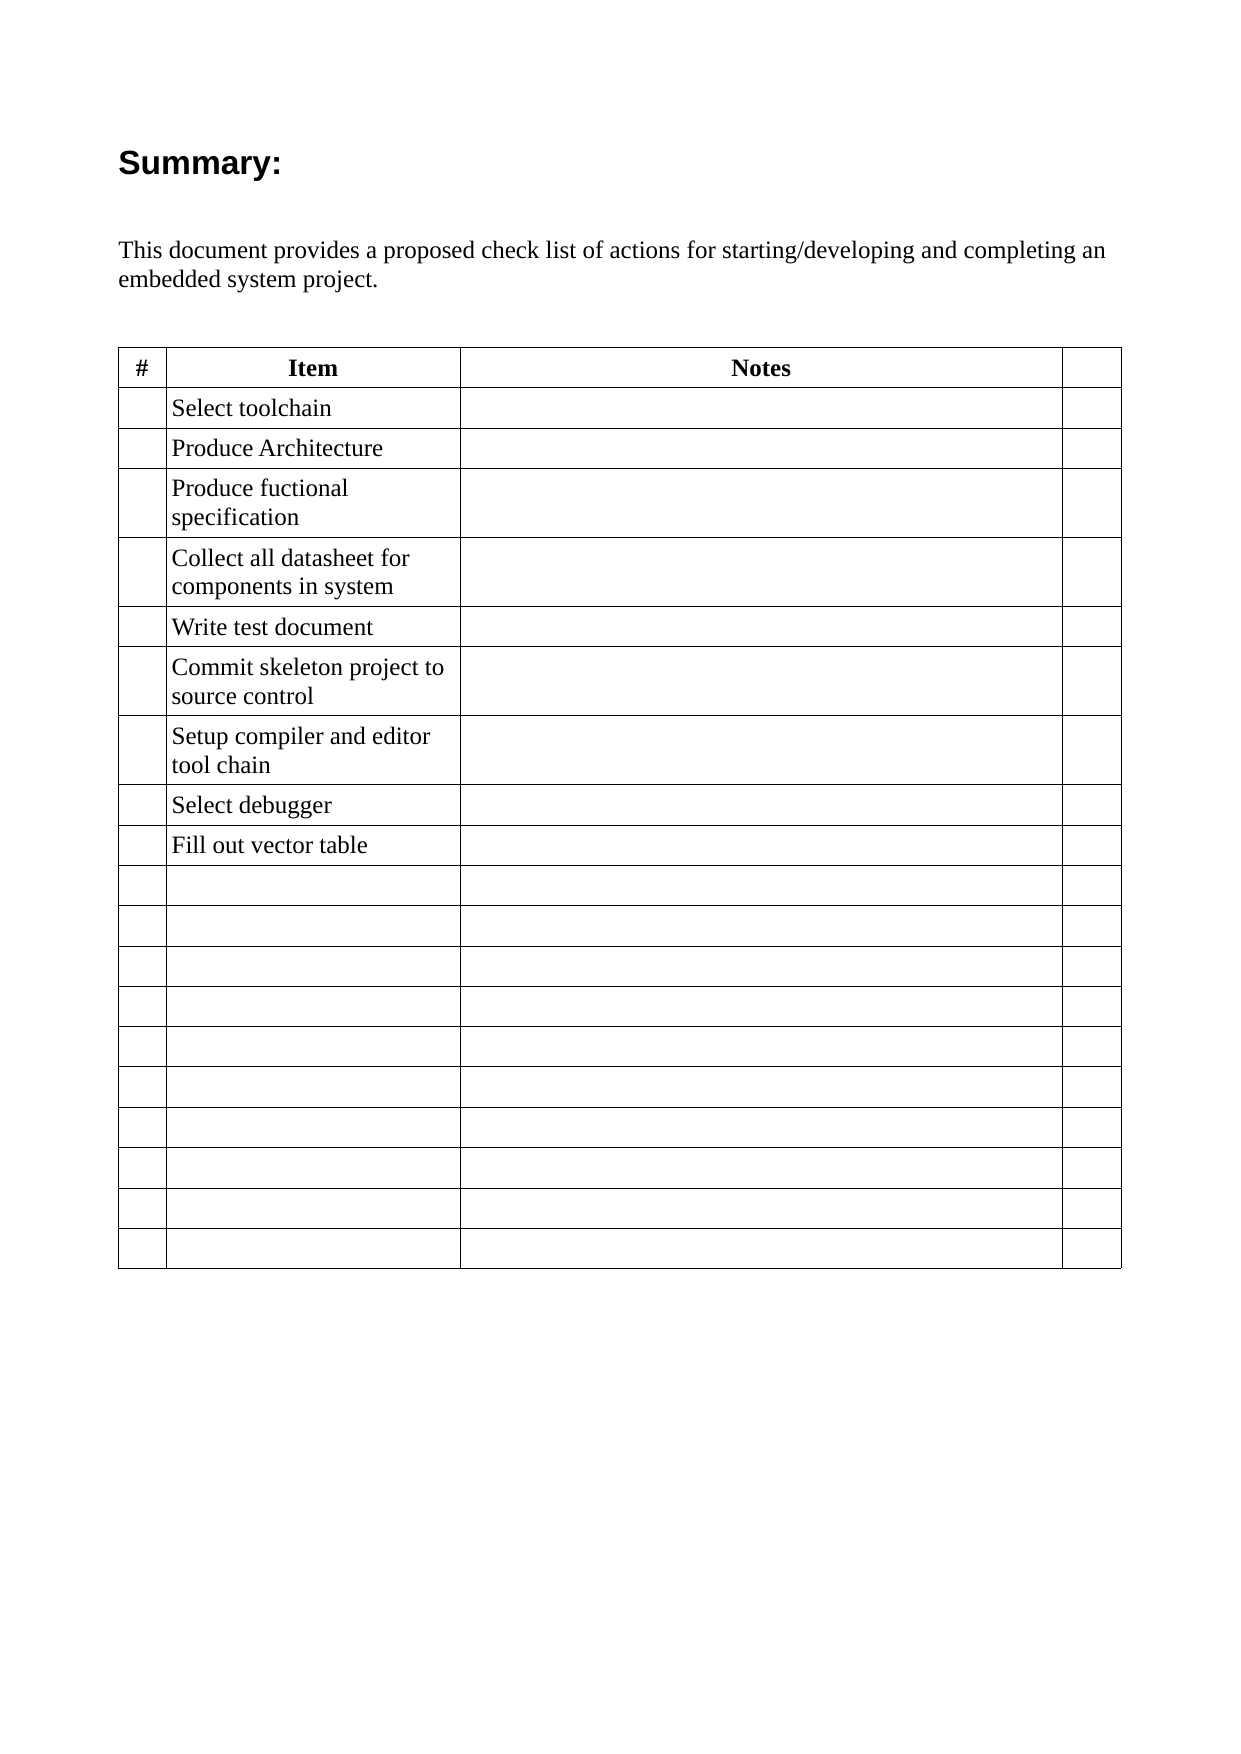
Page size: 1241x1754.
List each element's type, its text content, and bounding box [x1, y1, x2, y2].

table_cell [1063, 1229, 1121, 1268]
table_cell [119, 785, 166, 824]
table_cell [461, 987, 1062, 1026]
table_cell [119, 826, 166, 865]
table_cell [167, 1027, 460, 1066]
table_cell [119, 716, 166, 784]
table_cell [167, 1108, 460, 1147]
table_cell [119, 1148, 166, 1187]
table_cell [167, 1229, 460, 1268]
table_cell Write test document [167, 607, 460, 646]
table_cell [119, 607, 166, 646]
table_cell [119, 1229, 166, 1268]
table_cell [119, 429, 166, 468]
table_cell [461, 388, 1062, 427]
table_cell [119, 1027, 166, 1066]
table_cell [119, 1189, 166, 1228]
table_cell [461, 607, 1062, 646]
table_cell [1063, 866, 1121, 905]
table_cell [1063, 1067, 1121, 1107]
table_cell [461, 716, 1062, 784]
table_cell [461, 906, 1062, 946]
table_cell Select debugger [167, 785, 460, 824]
table_cell [461, 1148, 1062, 1187]
table_cell Fill out vector table [167, 826, 460, 865]
table_cell [119, 947, 166, 986]
table_cell [1063, 1027, 1121, 1066]
table_header Item [167, 348, 460, 387]
table_cell [167, 1067, 460, 1107]
table_cell [461, 1027, 1062, 1066]
table_cell [461, 1067, 1062, 1107]
table_cell [167, 947, 460, 986]
table_cell [1063, 1108, 1121, 1147]
table_cell [119, 388, 166, 427]
table_cell [119, 647, 166, 715]
table_cell Produce Architecture [167, 429, 460, 468]
table_cell [1063, 947, 1121, 986]
table_cell Commit skeleton project to source control [167, 647, 460, 715]
subtitle Summary: [118, 143, 1122, 182]
table_cell [461, 826, 1062, 865]
table_header # [119, 348, 166, 387]
table_cell [119, 1108, 166, 1147]
table_cell [1063, 469, 1121, 537]
text This document provides a proposed check list of actions for starting/developing and completing an embedded system project. [118, 236, 1122, 293]
table_cell [167, 1189, 460, 1228]
table_cell [461, 1189, 1062, 1228]
table_cell [119, 1067, 166, 1107]
table_header Notes [461, 348, 1062, 387]
table_cell [1063, 1189, 1121, 1228]
table_cell [1063, 906, 1121, 946]
table_cell [1063, 826, 1121, 865]
table_cell [461, 785, 1062, 824]
table_cell [1063, 538, 1121, 606]
table_cell [461, 469, 1062, 537]
table_cell [119, 469, 166, 537]
table_cell [119, 866, 166, 905]
table_cell [461, 1108, 1062, 1147]
table_cell [1063, 785, 1121, 824]
table_cell [167, 1148, 460, 1187]
table_cell [119, 906, 166, 946]
table_cell [1063, 388, 1121, 427]
table_cell [167, 866, 460, 905]
table_cell [167, 987, 460, 1026]
table_cell [461, 1229, 1062, 1268]
table_cell [461, 947, 1062, 986]
table_cell Produce fuctional specification [167, 469, 460, 537]
table_cell [461, 647, 1062, 715]
table_header [1063, 348, 1121, 387]
table_cell [167, 906, 460, 946]
table_cell [461, 429, 1062, 468]
table_cell Select toolchain [167, 388, 460, 427]
table_cell [1063, 429, 1121, 468]
table_cell [1063, 1148, 1121, 1187]
table_cell [461, 866, 1062, 905]
table_cell [1063, 987, 1121, 1026]
table_cell [1063, 647, 1121, 715]
table_cell Setup compiler and editor tool chain [167, 716, 460, 784]
table_cell [1063, 607, 1121, 646]
table_cell [461, 538, 1062, 606]
table_cell [119, 538, 166, 606]
table_cell [119, 987, 166, 1026]
table_cell Collect all datasheet for components in system [167, 538, 460, 606]
table_cell [1063, 716, 1121, 784]
